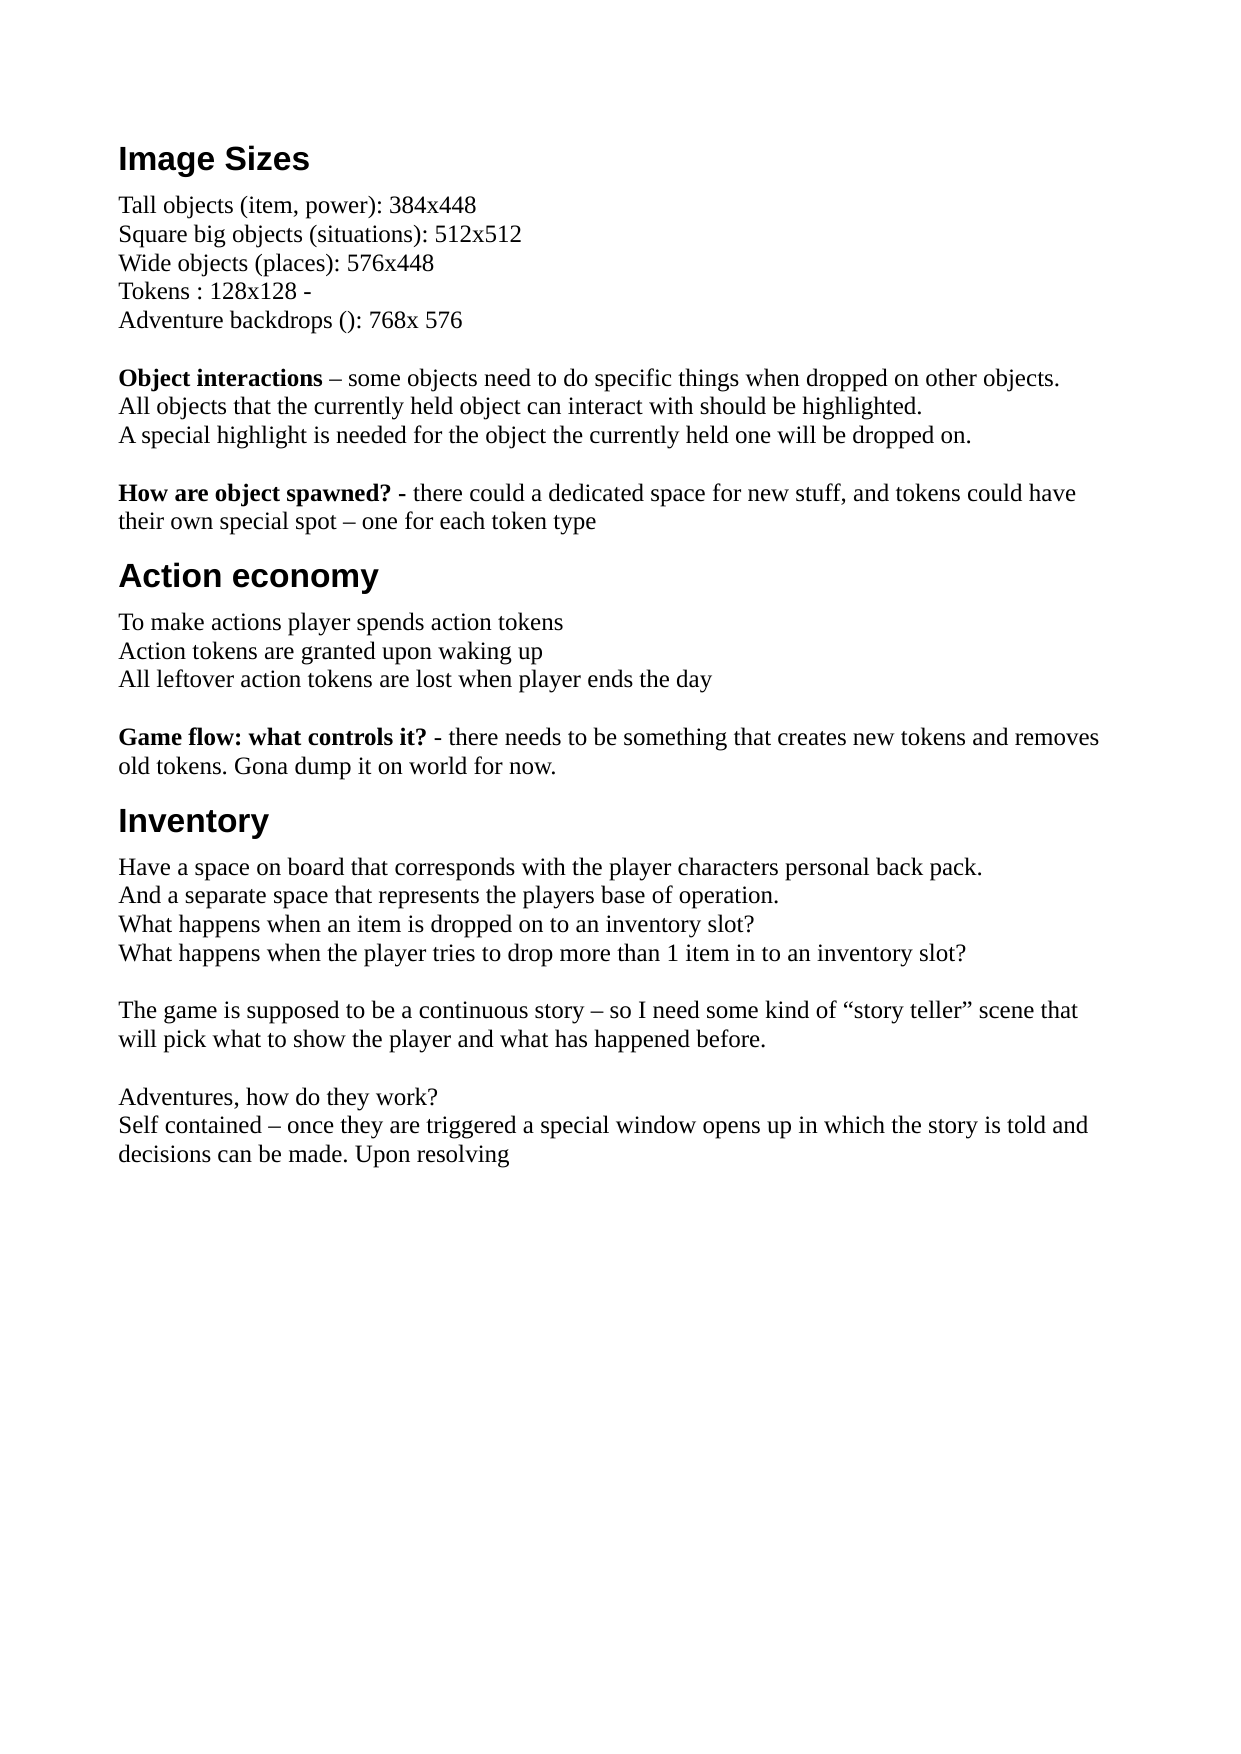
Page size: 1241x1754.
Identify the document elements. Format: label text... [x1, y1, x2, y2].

text Square big objects (situations): 512x512 [118, 219, 1122, 248]
subtitle Action economy [118, 556, 1122, 594]
text A special highlight is needed for the object the currently held one will be dropped on. [118, 420, 1122, 449]
text Have a space on board that corresponds with the player characters personal back pack. [118, 852, 1122, 880]
text Tall objects (item, power): 384x448 [118, 190, 1122, 219]
subtitle Image Sizes [118, 139, 1122, 178]
subtitle Inventory [118, 800, 1122, 839]
text What happens when the player tries to drop more than 1 item in to an inventory slot? [118, 938, 1122, 967]
text Game flow: what controls it? - there needs to be something that creates new tokens and removes old tokens. Gona dump it on world for now. [118, 722, 1122, 779]
text Self contained – once they are triggered a special window opens up in which the story is told and decisions can be made. Upon resolving [118, 1110, 1122, 1168]
text What happens when an item is dropped on to an inventory slot? [118, 909, 1122, 938]
text The game is supposed to be a continuous story – so I need some kind of “story teller” scene that will pick what to show the player and what has happened before. [118, 995, 1122, 1053]
text All objects that the currently held object can interact with should be highlighted. [118, 391, 1122, 420]
text To make actions player spends action tokens [118, 607, 1122, 636]
text Tokens : 128x128 - [118, 276, 1122, 305]
text How are object spawned? - there could a dedicated space for new stuff, and tokens could have their own special spot – one for each token type [118, 478, 1122, 535]
text Wide objects (places): 576x448 [118, 248, 1122, 276]
text And a separate space that represents the players base of operation. [118, 880, 1122, 909]
text Object interactions – some objects need to do specific things when dropped on other objects. [118, 363, 1122, 391]
text Adventures, how do they work? [118, 1082, 1122, 1110]
text Action tokens are granted upon waking up [118, 636, 1122, 664]
text Adventure backdrops (): 768x 576 [118, 305, 1122, 334]
text All leftover action tokens are lost when player ends the day [118, 664, 1122, 693]
